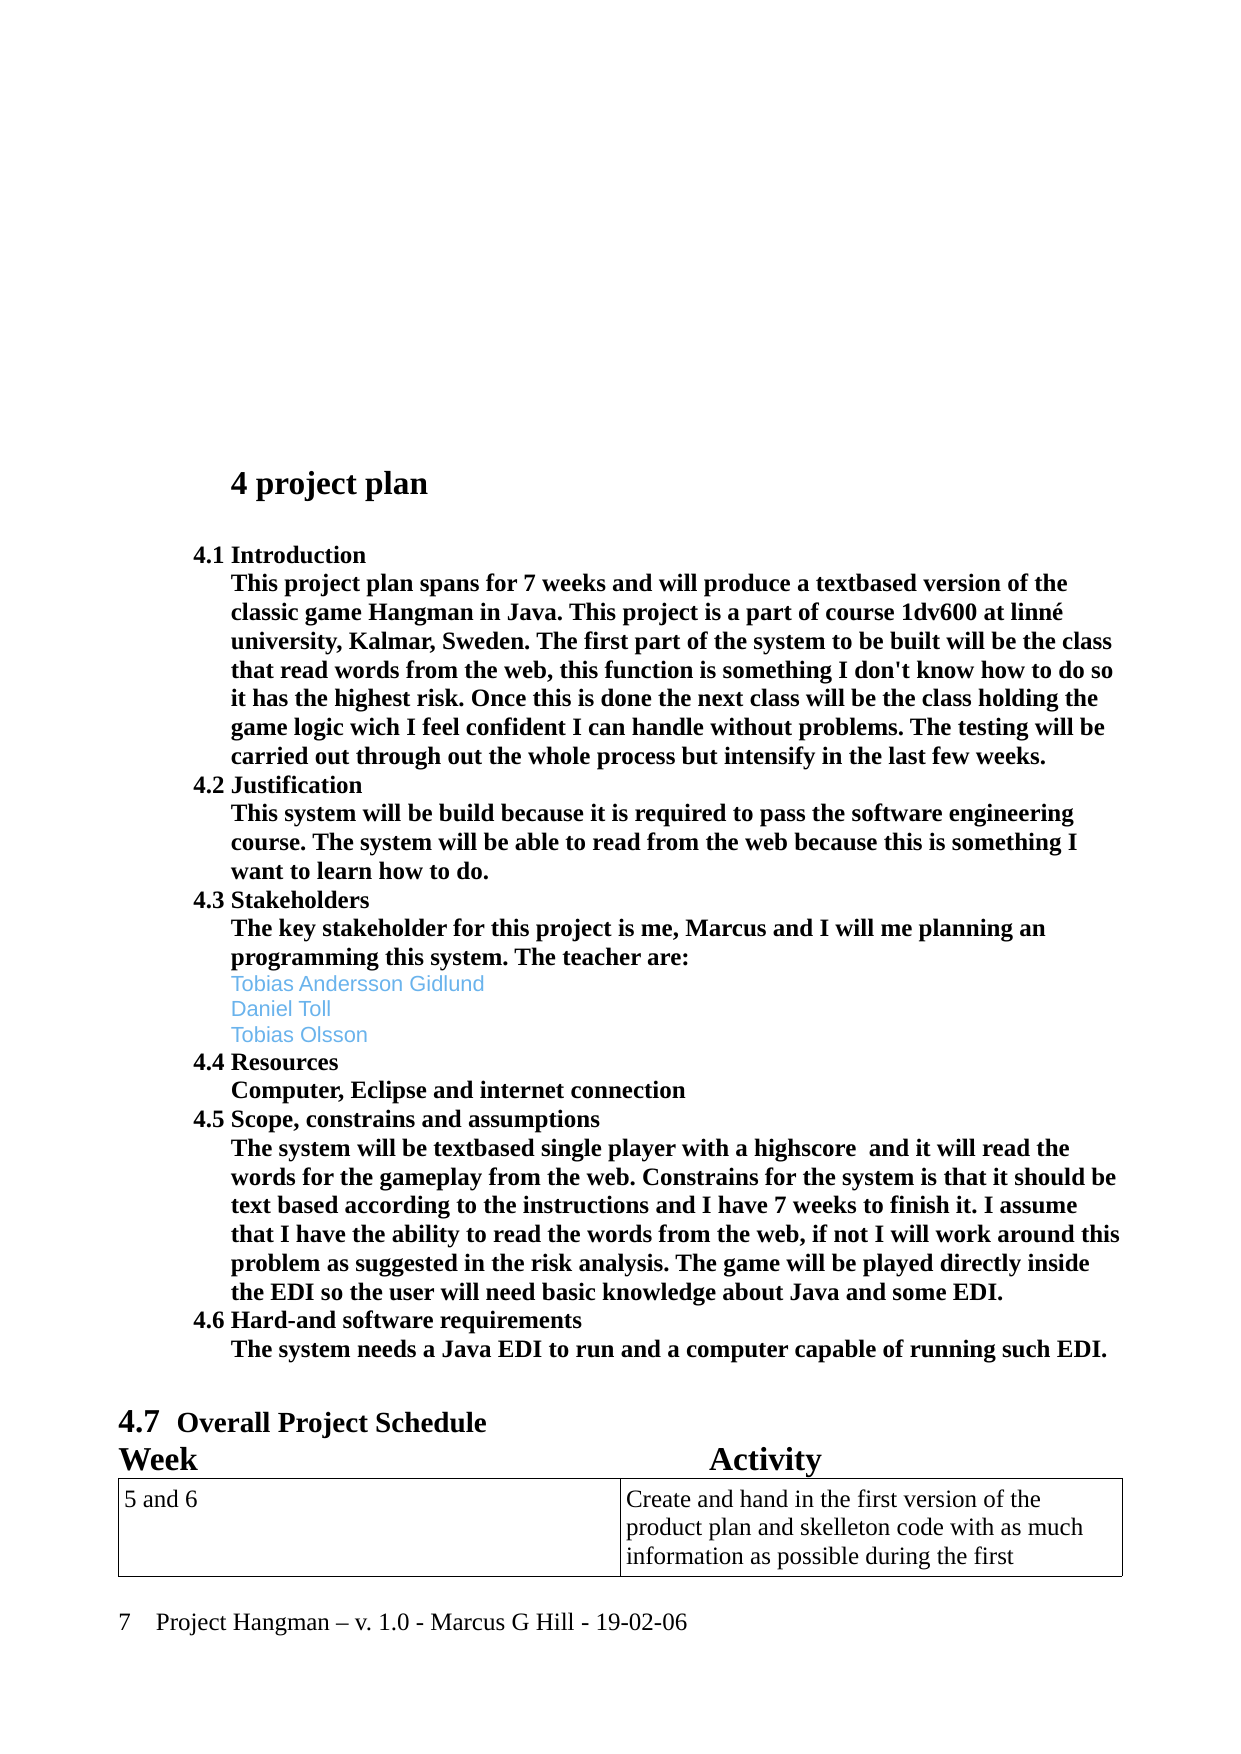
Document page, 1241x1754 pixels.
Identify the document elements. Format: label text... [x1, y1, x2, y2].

list Resources Computer, Eclipse and internet connection [193, 1047, 1122, 1104]
list Scope, constrains and assumptions The system will be textbased single player with a highscore and it will read the words for the gameplay from the web. Constrains for the system is that it should be text based according to the instructions and I have 7 weeks to finish it. I assume that I have the ability to read the words from the web, if not I will work around this problem as suggested in the risk analysis. The game will be played directly inside the EDI so the user will need basic knowledge about Java and some EDI. [193, 1104, 1122, 1305]
list Stakeholders [193, 885, 1122, 913]
table_header 5 and 6 [119, 1479, 620, 1576]
list Introduction This project plan spans for 7 weeks and will produce a textbased version of the classic game Hangman in Java. This project is a part of course 1dv600 at linné university, Kalmar, Sweden. The first part of the system to be built will be the class that read words from the web, this function is something I don't know how to do so it has the highest risk. Once this is done the next class will be the class holding the game logic wich I feel confident I can handle without problems. The testing will be carried out through out the whole process but intensify in the last few weeks. [193, 540, 1122, 770]
list 4 project plan [193, 118, 1122, 501]
list Hard-and software requirements The system needs a Java EDI to run and a computer capable of running such EDI. [193, 1305, 1122, 1363]
table_header Create and hand in the first version of the product plan and skelleton code with as much information as possible during the first [621, 1479, 1122, 1576]
list Justification This system will be build because it is required to pass the software engineering course. The system will be able to read from the web because this is something I want to learn how to do. [193, 770, 1122, 885]
text 4.7 Overall Project Schedule [118, 1401, 1122, 1439]
text Week Activity [118, 1439, 1122, 1478]
list The key stakeholder for this project is me, Marcus and I will me planning an programming this system. The teacher are: Tobias Andersson Gidlund Daniel Toll Tobias Olsson [193, 913, 1122, 1047]
